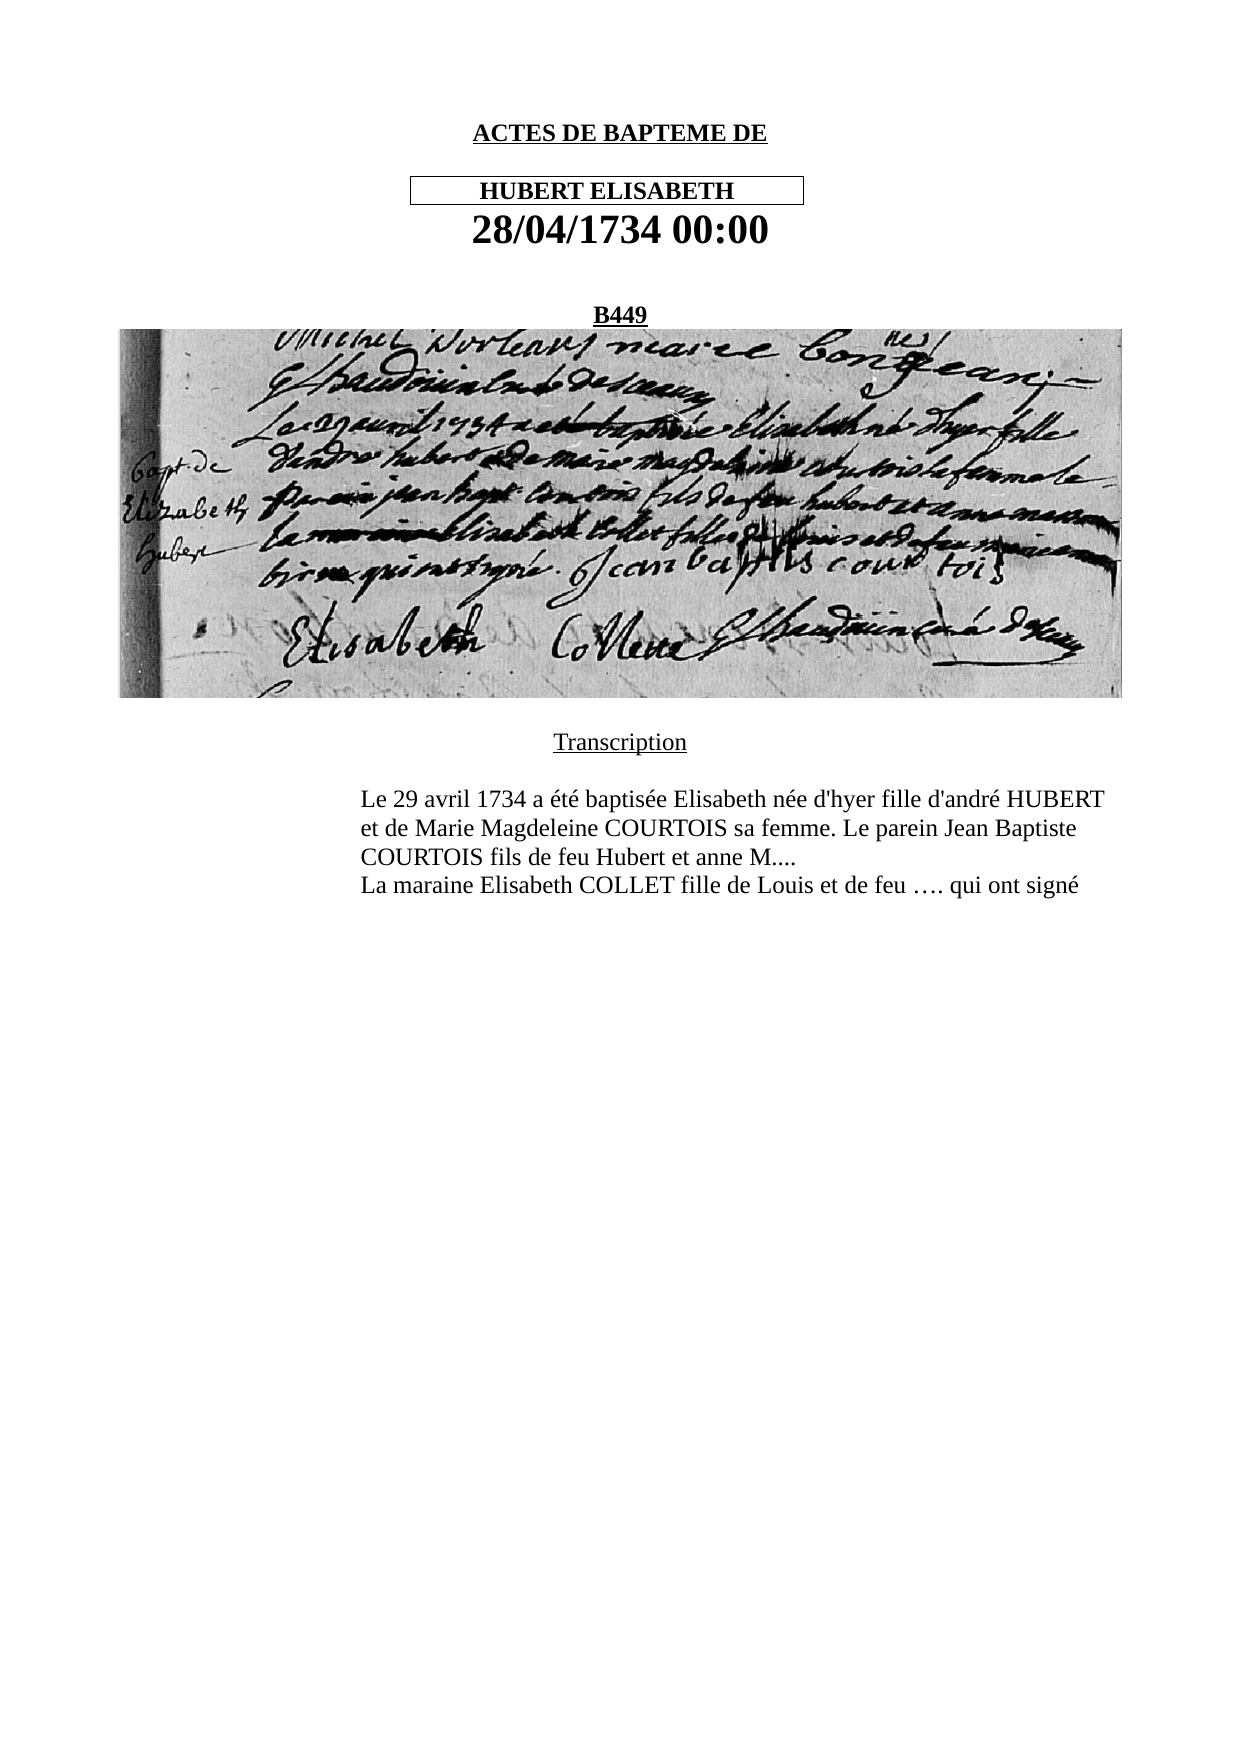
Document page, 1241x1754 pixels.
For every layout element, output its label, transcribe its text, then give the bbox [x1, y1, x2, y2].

text 28/04/1734 00:00 [118, 204, 1122, 252]
text HUBERT ELISABETH [411, 177, 803, 204]
text Le 29 avril 1734 a été baptisée Elisabeth née d'hyer fille d'andré HUBERT et de Marie Magdeleine COURTOIS sa femme. Le parein Jean Baptiste COURTOIS fils de feu Hubert et anne M.... [360, 784, 1122, 870]
picture [118, 329, 1122, 698]
text B449 [118, 300, 1122, 329]
text ACTES DE BAPTEME DE [118, 118, 1122, 147]
text La maraine Elisabeth COLLET fille de Louis et de feu …. qui ont signé [360, 870, 1122, 899]
text Transcription [118, 727, 1122, 755]
